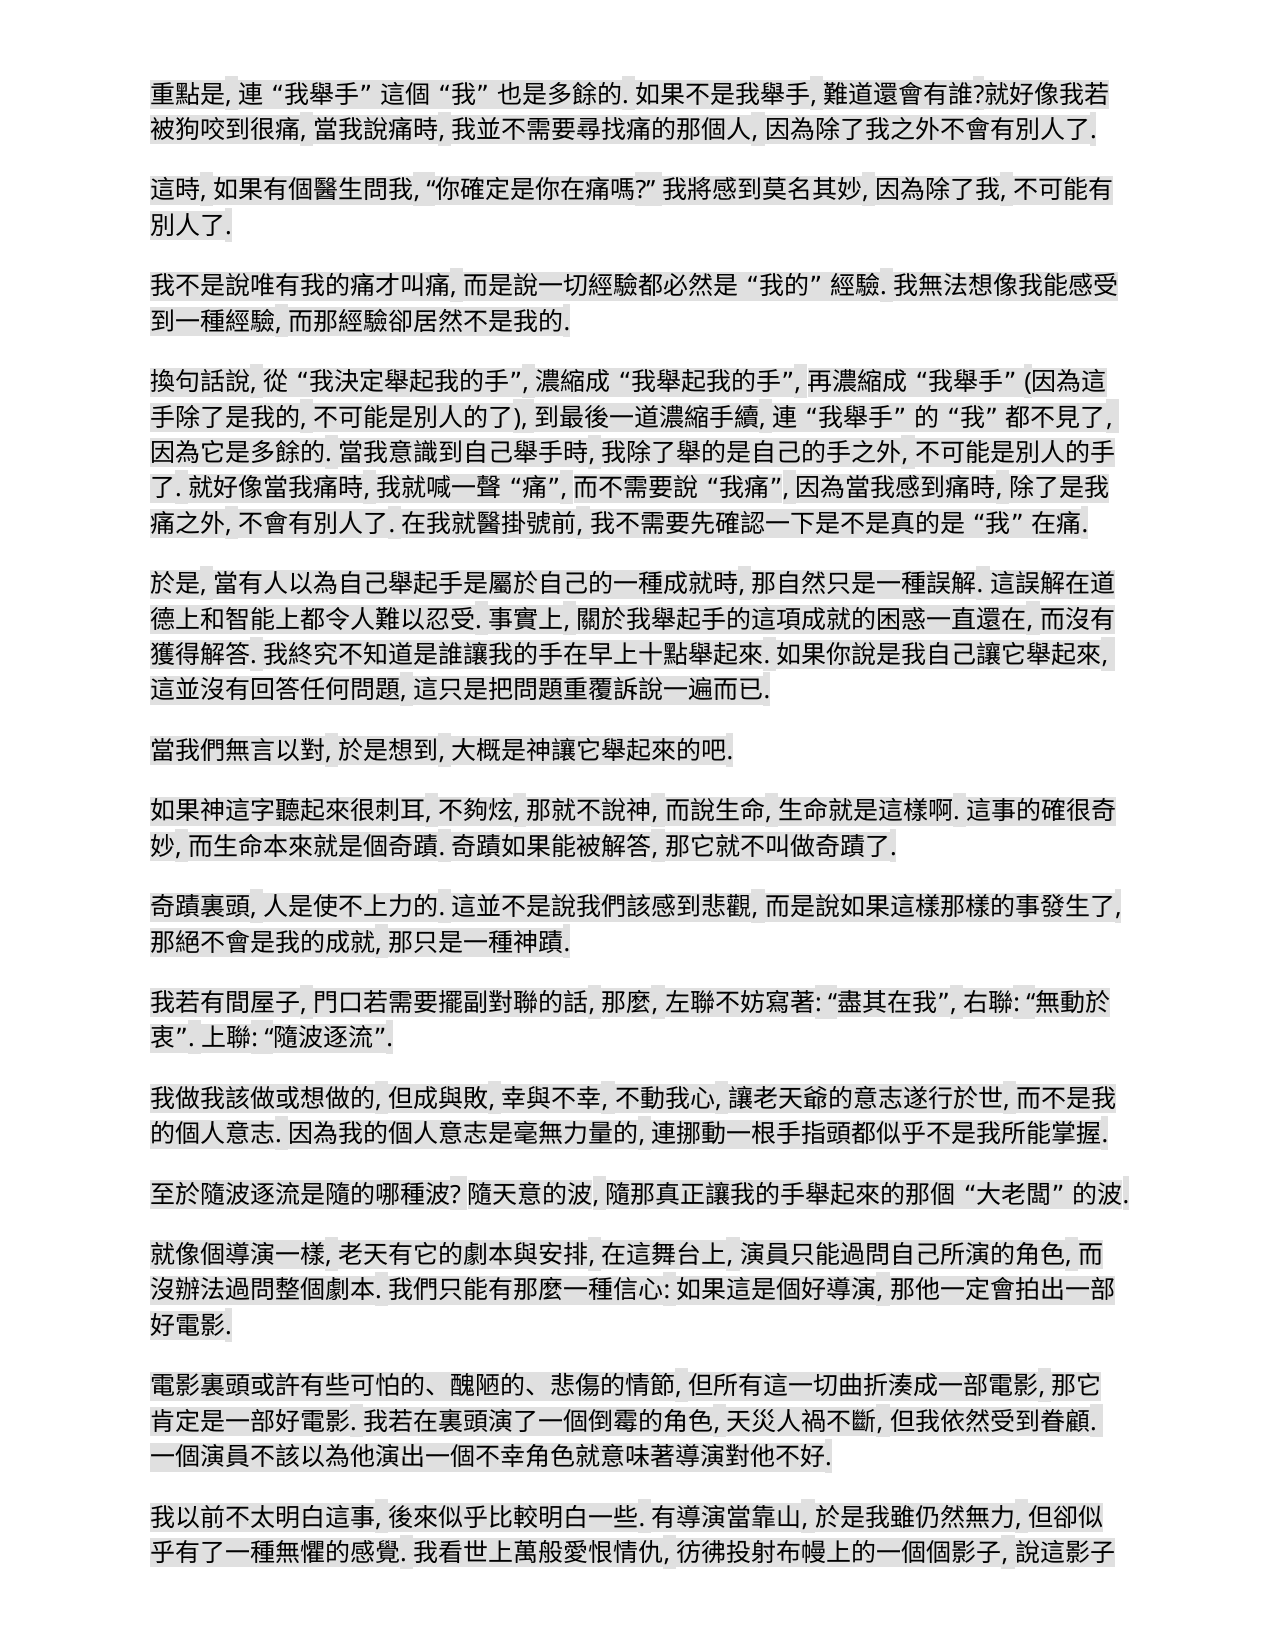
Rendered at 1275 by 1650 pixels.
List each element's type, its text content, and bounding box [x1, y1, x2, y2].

text 我若有間屋子, 門口若需要擺副對聯的話, 那麼, 左聯不妨寫著: “盡其在我”, 右聯: “無動於衷”. 上聯: “隨波逐流”. [150, 983, 1125, 1054]
text 我做我該做或想做的, 但成與敗, 幸與不幸, 不動我心, 讓老天爺的意志遂行於世, 而不是我的個人意志. 因為我的個人意志是毫無力量的, 連挪動一根手指頭都似乎不是我所能掌握. [150, 1079, 1125, 1150]
text 如果神這字聽起來很刺耳, 不夠炫, 那就不說神, 而說生命, 生命就是這樣啊. 這事的確很奇妙, 而生命本來就是個奇蹟. 奇蹟如果能被解答, 那它就不叫做奇蹟了. [150, 792, 1125, 862]
text 換句話說, 從 “我決定舉起我的手”, 濃縮成 “我舉起我的手”, 再濃縮成 “我舉手” (因為這手除了是我的, 不可能是別人的了), 到最後一道濃縮手續, 連 “我舉手” 的 “我” 都不見了, 因為它是多餘的. 當我意識到自己舉手時, 我除了舉的是自己的手之外, 不可能是別人的手了. 就好像當我痛時, 我就喊一聲 “痛”, 而不需要說 “我痛”, 因為當我感到痛時, 除了是我痛之外, 不會有別人了. 在我就醫掛號前, 我不需要先確認一下是不是真的是 “我” 在痛. [150, 362, 1125, 539]
text 奇蹟裏頭, 人是使不上力的. 這並不是說我們該感到悲觀, 而是說如果這樣那樣的事發生了, 那絕不會是我的成就, 那只是一種神蹟. [150, 887, 1125, 958]
text 我不是說唯有我的痛才叫痛, 而是說一切經驗都必然是 “我的” 經驗. 我無法想像我能感受到一種經驗, 而那經驗卻居然不是我的. [150, 267, 1125, 337]
text 就像個導演一樣, 老天有它的劇本與安排, 在這舞台上, 演員只能過問自己所演的角色, 而沒辦法過問整個劇本. 我們只能有那麼一種信心: 如果這是個好導演, 那他一定會拍出一部好電影. [150, 1235, 1125, 1342]
text 電影裏頭或許有些可怕的、醜陋的、悲傷的情節, 但所有這一切曲折湊成一部電影, 那它肯定是一部好電影. 我若在裏頭演了一個倒霉的角色, 天災人禍不斷, 但我依然受到眷顧. 一個演員不該以為他演出一個不幸角色就意味著導演對他不好. [150, 1367, 1125, 1473]
text 這時, 如果有個醫生問我, “你確定是你在痛嗎?” 我將感到莫名其妙, 因為除了我, 不可能有別人了. [150, 171, 1125, 242]
text 於是, 當有人以為自己舉起手是屬於自己的一種成就時, 那自然只是一種誤解. 這誤解在道德上和智能上都令人難以忍受. 事實上, 關於我舉起手的這項成就的困惑一直還在, 而沒有獲得解答. 我終究不知道是誰讓我的手在早上十點舉起來. 如果你說是我自己讓它舉起來, 這並沒有回答任何問題, 這只是把問題重覆訴說一遍而已. [150, 564, 1125, 706]
text 重點是, 連 “我舉手” 這個 “我” 也是多餘的. 如果不是我舉手, 難道還會有誰?就好像我若被狗咬到很痛, 當我說痛時, 我並不需要尋找痛的那個人, 因為除了我之外不會有別人了. [150, 75, 1125, 146]
text 當我們無言以對, 於是想到, 大概是神讓它舉起來的吧. [150, 731, 1125, 767]
text 至於隨波逐流是隨的哪種波? 隨天意的波, 隨那真正讓我的手舉起來的那個 “大老闆” 的波. [150, 1175, 1125, 1210]
text 我以前不太明白這事, 後來似乎比較明白一些. 有導演當靠山, 於是我雖仍然無力, 但卻似乎有了一種無懼的感覺. 我看世上萬般愛恨情仇, 彷彿投射布幔上的一個個影子, 說這影子 [150, 1498, 1125, 1569]
